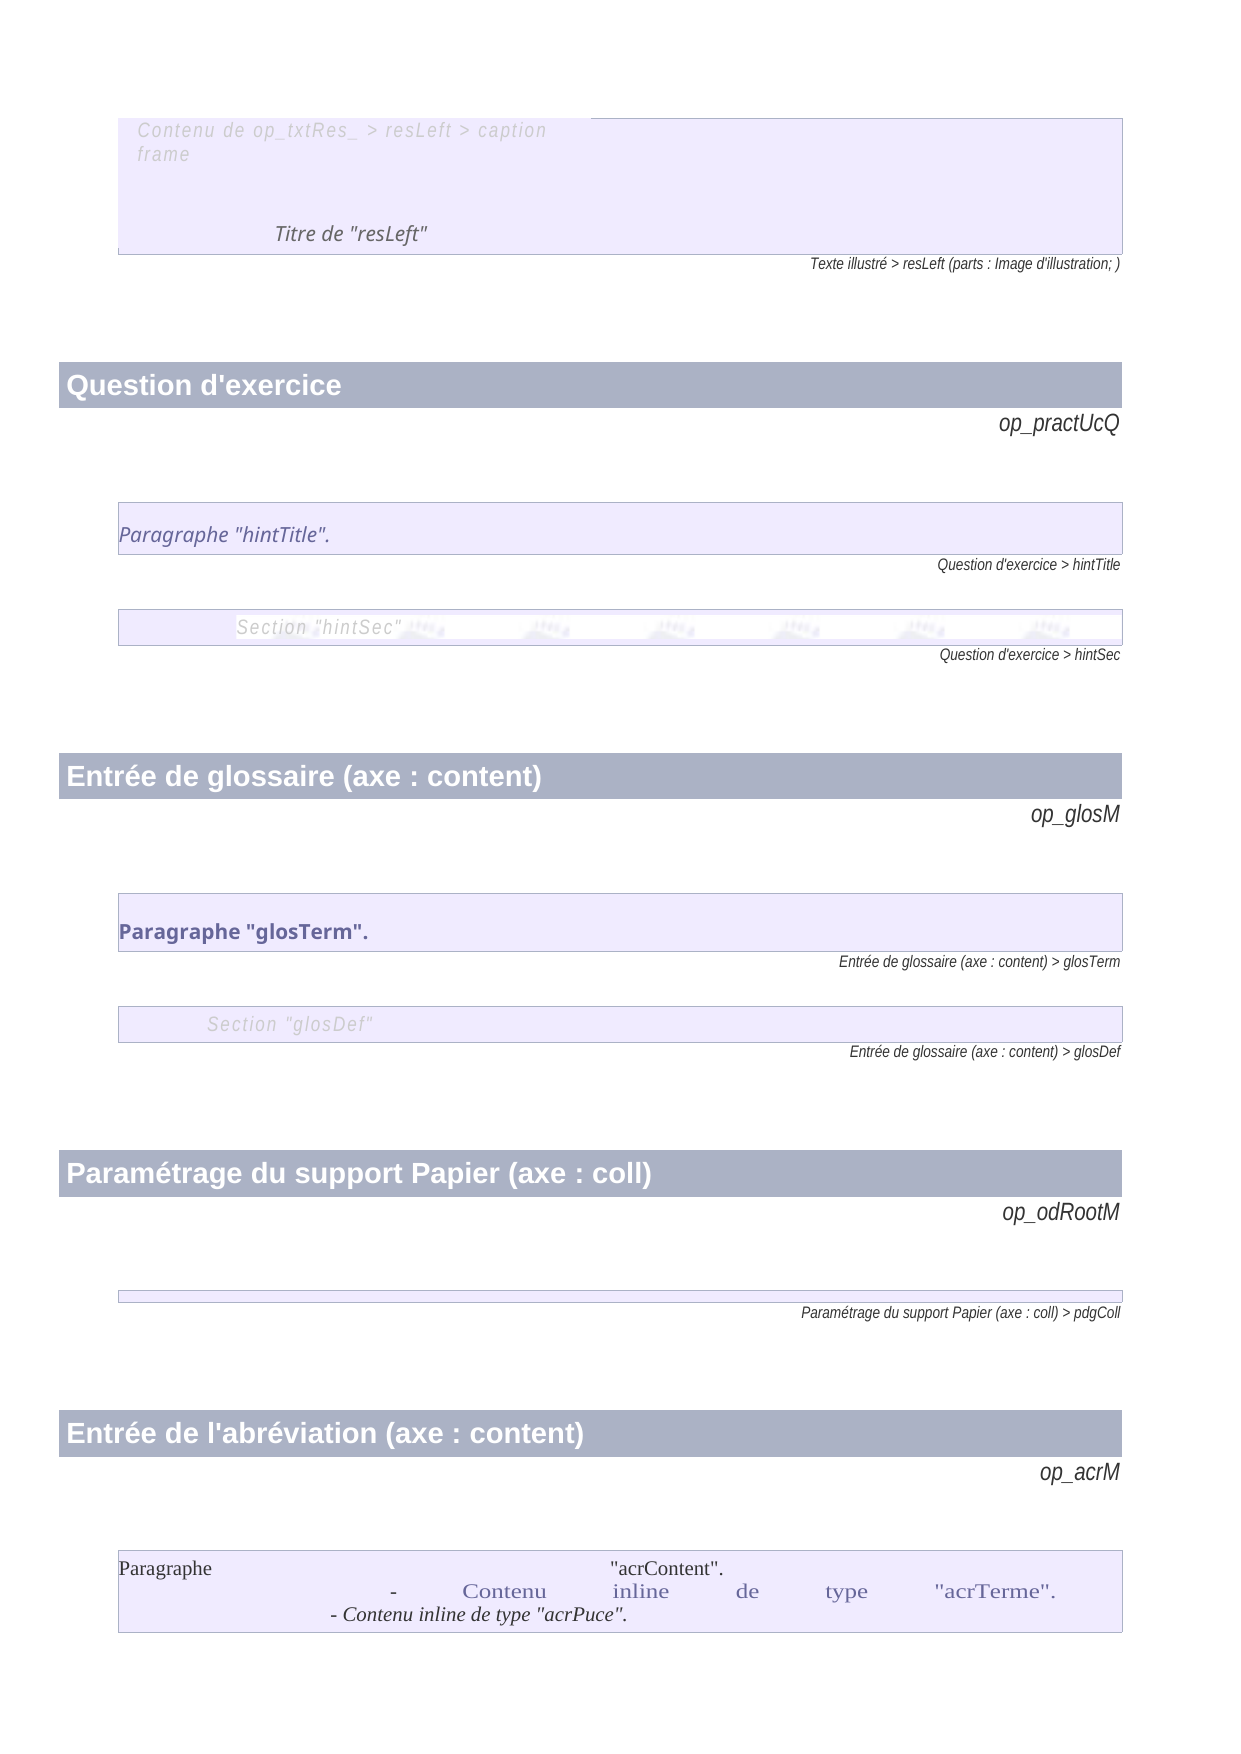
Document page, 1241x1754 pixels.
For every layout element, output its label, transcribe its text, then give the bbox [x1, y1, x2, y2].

title Entrée de glossaire (axe : content) > glosTerm [118, 952, 1122, 971]
table_header Paragraphe "pdgColl". [119, 1291, 1122, 1302]
title Paramétrage du support Papier (axe : coll) [60, 1151, 1122, 1196]
subtitle op_acrM [118, 1457, 1122, 1485]
title Texte illustré > resLeft (parts : Image d'illustration; ) [118, 255, 1122, 273]
table_header Paragraphe "hintTitle". [119, 503, 1122, 554]
subtitle op_practUcQ [118, 408, 1122, 437]
subtitle op_glosM [118, 799, 1122, 828]
table_header Section "glosDef" [119, 1007, 1122, 1042]
title Entrée de l'abréviation (axe : content) [60, 1411, 1122, 1456]
table_header Paragraphe "acrContent". - Contenu inline de type "acrTerme". - Contenu inline de type "acrPuce". [119, 1551, 1122, 1632]
title Entrée de glossaire (axe : content) [60, 754, 1122, 798]
picture [236, 615, 1122, 639]
table_header Paragraphe "glosTerm". [119, 894, 1122, 951]
title Question d'exercice > hintSec [118, 646, 1122, 664]
subtitle op_odRootM [118, 1197, 1122, 1225]
table_header [118, 118, 1122, 254]
title Paramétrage du support Papier (axe : coll) > pdgColl [118, 1303, 1122, 1322]
title Question d'exercice [60, 363, 1122, 407]
table_header Section "hintSec" [119, 610, 1122, 645]
title Entrée de glossaire (axe : content) > glosDef [118, 1043, 1122, 1061]
title Question d'exercice > hintTitle [118, 555, 1122, 573]
